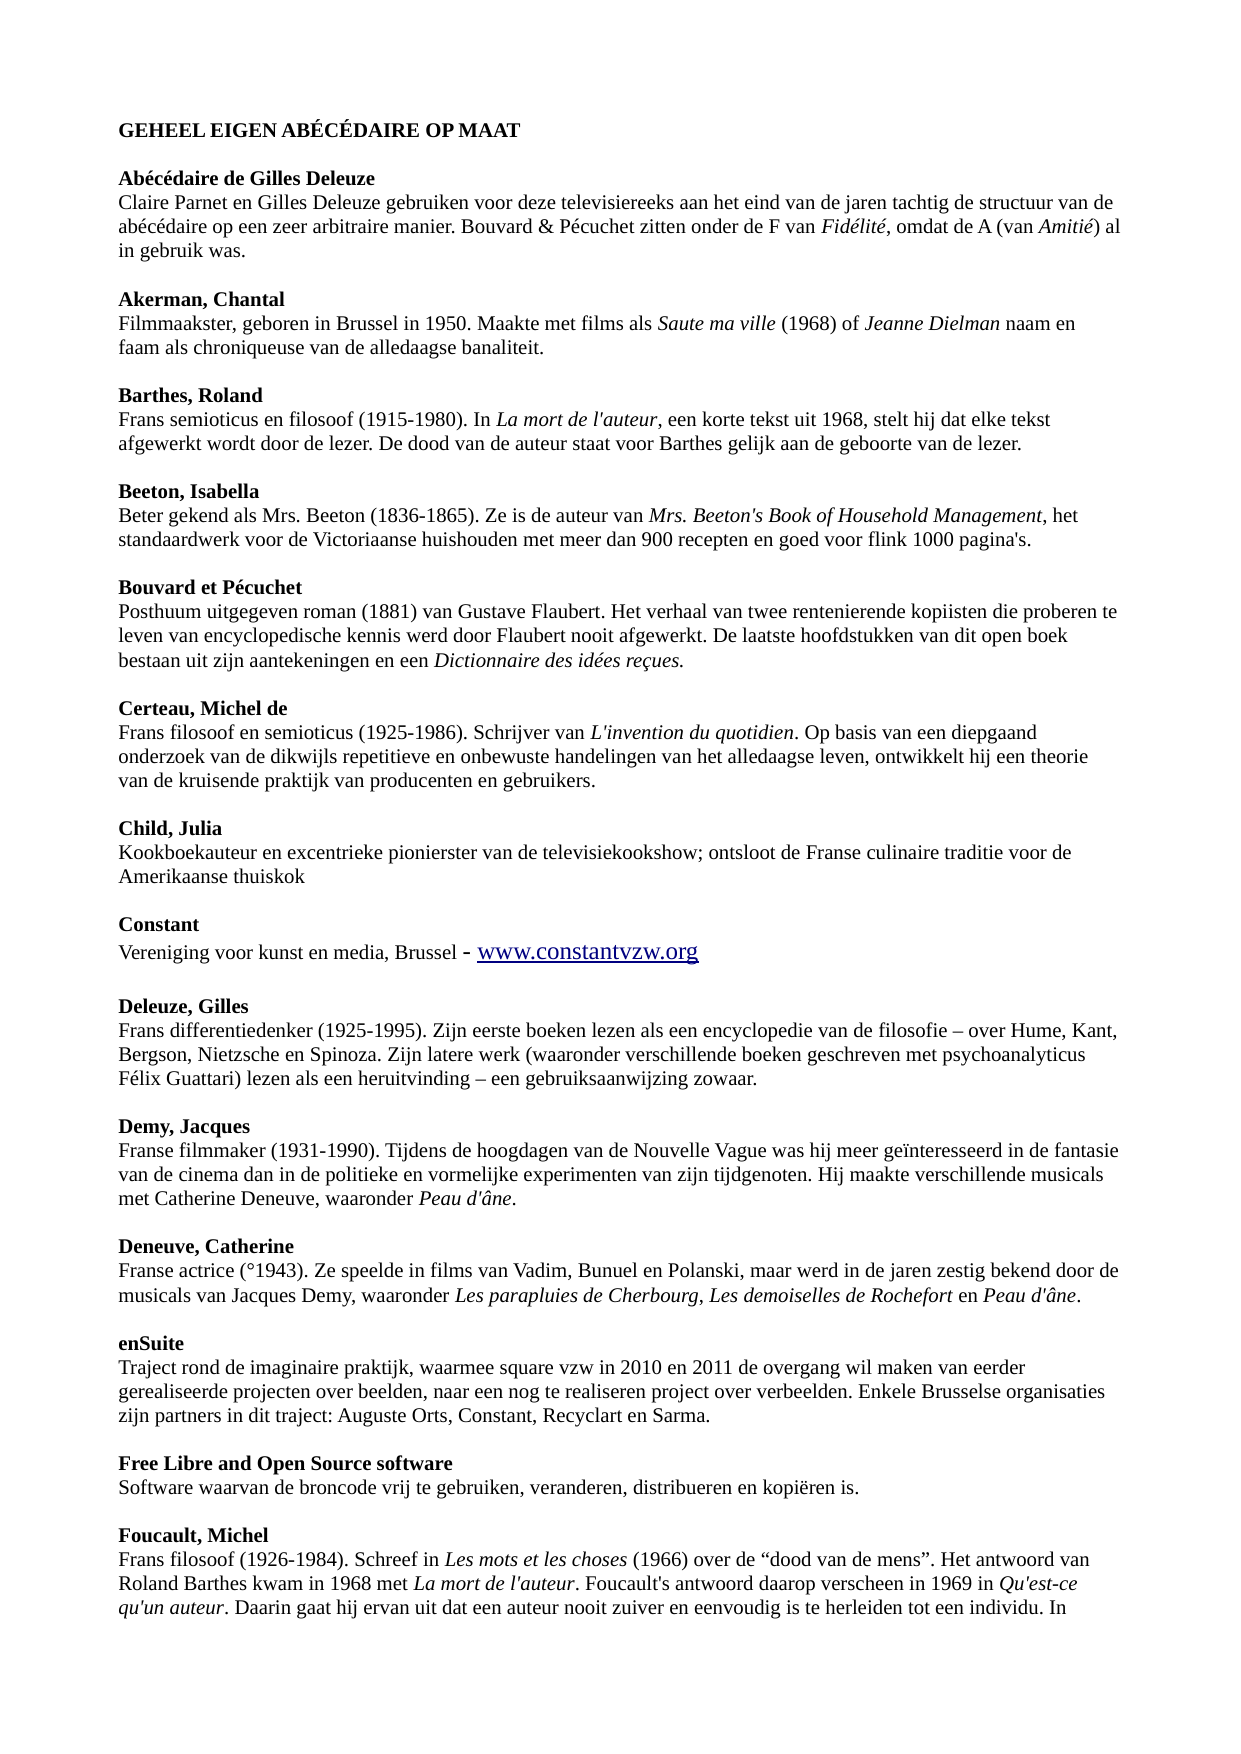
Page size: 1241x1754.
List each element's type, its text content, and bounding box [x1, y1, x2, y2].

text GEHEEL EIGEN ABÉCÉDAIRE OP MAAT [118, 118, 1122, 142]
text Frans semioticus en filosoof (1915-1980). In La mort de l'auteur, een korte tekst uit 1968, stelt hij dat elke tekst afgewerkt wordt door de lezer. De dood van de auteur staat voor Barthes gelijk aan de geboorte van de lezer. [118, 407, 1122, 455]
text Free Libre and Open Source software [118, 1451, 1122, 1475]
text Filmmaakster, geboren in Brussel in 1950. Maakte met films als Saute ma ville (1968) of Jeanne Dielman naam en faam als chroniqueuse van de alledaagse banaliteit. [118, 311, 1122, 359]
text Kookboekauteur en excentrieke pionierster van de televisiekookshow; ontsloot de Franse culinaire traditie voor de Amerikaanse thuiskok [118, 840, 1122, 888]
text Demy, Jacques [118, 1114, 1122, 1138]
text Posthuum uitgegeven roman (1881) van Gustave Flaubert. Het verhaal van twee rentenierende kopiisten die proberen te leven van encyclopedische kennis werd door Flaubert nooit afgewerkt. De laatste hoofdstukken van dit open boek bestaan uit zijn aantekeningen en een Dictionnaire des idées reçues. [118, 599, 1122, 672]
text Franse filmmaker (1931-1990). Tijdens de hoogdagen van de Nouvelle Vague was hij meer geïnteresseerd in de fantasie van de cinema dan in de politieke en vormelijke experimenten van zijn tijdgenoten. Hij maakte verschillende musicals met Catherine Deneuve, waaronder Peau d'âne. [118, 1138, 1122, 1210]
text Constant [118, 912, 1122, 936]
text Frans filosoof (1926-1984). Schreef in Les mots et les choses (1966) over de “dood van de mens”. Het antwoord van Roland Barthes kwam in 1968 met La mort de l'auteur. Foucault's antwoord daarop verscheen in 1969 in Qu'est-ce qu'un auteur. Daarin gaat hij ervan uit dat een auteur nooit zuiver en eenvoudig is te herleiden tot een individu. In [118, 1547, 1122, 1619]
text Child, Julia [118, 816, 1122, 840]
text Bouvard et Pécuchet [118, 575, 1122, 599]
text Frans filosoof en semioticus (1925-1986). Schrijver van L'invention du quotidien. Op basis van een diepgaand onderzoek van de dikwijls repetitieve en onbewuste handelingen van het alledaagse leven, ontwikkelt hij een theorie van de kruisende praktijk van producenten en gebruikers. [118, 720, 1122, 792]
text Beeton, Isabella [118, 479, 1122, 503]
text Software waarvan de broncode vrij te gebruiken, veranderen, distribueren en kopiëren is. [118, 1475, 1122, 1499]
text Vereniging voor kunst en media, Brussel - www.constantvzw.org [118, 936, 1122, 965]
text Deneuve, Catherine [118, 1234, 1122, 1258]
text Traject rond de imaginaire praktijk, waarmee square vzw in 2010 en 2011 de overgang wil maken van eerder gerealiseerde projecten over beelden, naar een nog te realiseren project over verbeelden. Enkele Brusselse organisaties zijn partners in dit traject: Auguste Orts, Constant, Recyclart en Sarma. [118, 1355, 1122, 1427]
text Foucault, Michel [118, 1523, 1122, 1547]
text Certeau, Michel de [118, 696, 1122, 720]
text Claire Parnet en Gilles Deleuze gebruiken voor deze televisiereeks aan het eind van de jaren tachtig de structuur van de abécédaire op een zeer arbitraire manier. Bouvard & Pécuchet zitten onder de F van Fidélité, omdat de A (van Amitié) al in gebruik was. [118, 190, 1122, 262]
text Abécédaire de Gilles Deleuze [118, 166, 1122, 190]
text Barthes, Roland [118, 383, 1122, 407]
text Frans differentiedenker (1925-1995). Zijn eerste boeken lezen als een encyclopedie van de filosofie – over Hume, Kant, Bergson, Nietzsche en Spinoza. Zijn latere werk (waaronder verschillende boeken geschreven met psychoanalyticus Félix Guattari) lezen als een heruitvinding – een gebruiksaanwijzing zowaar. [118, 1018, 1122, 1090]
text enSuite [118, 1331, 1122, 1355]
text Akerman, Chantal [118, 287, 1122, 311]
text Franse actrice (°1943). Ze speelde in films van Vadim, Bunuel en Polanski, maar werd in de jaren zestig bekend door de musicals van Jacques Demy, waaronder Les parapluies de Cherbourg, Les demoiselles de Rochefort en Peau d'âne. [118, 1258, 1122, 1307]
text Deleuze, Gilles [118, 994, 1122, 1018]
text Beter gekend als Mrs. Beeton (1836-1865). Ze is de auteur van Mrs. Beeton's Book of Household Management, het standaardwerk voor de Victoriaanse huishouden met meer dan 900 recepten en goed voor flink 1000 pagina's. [118, 503, 1122, 551]
